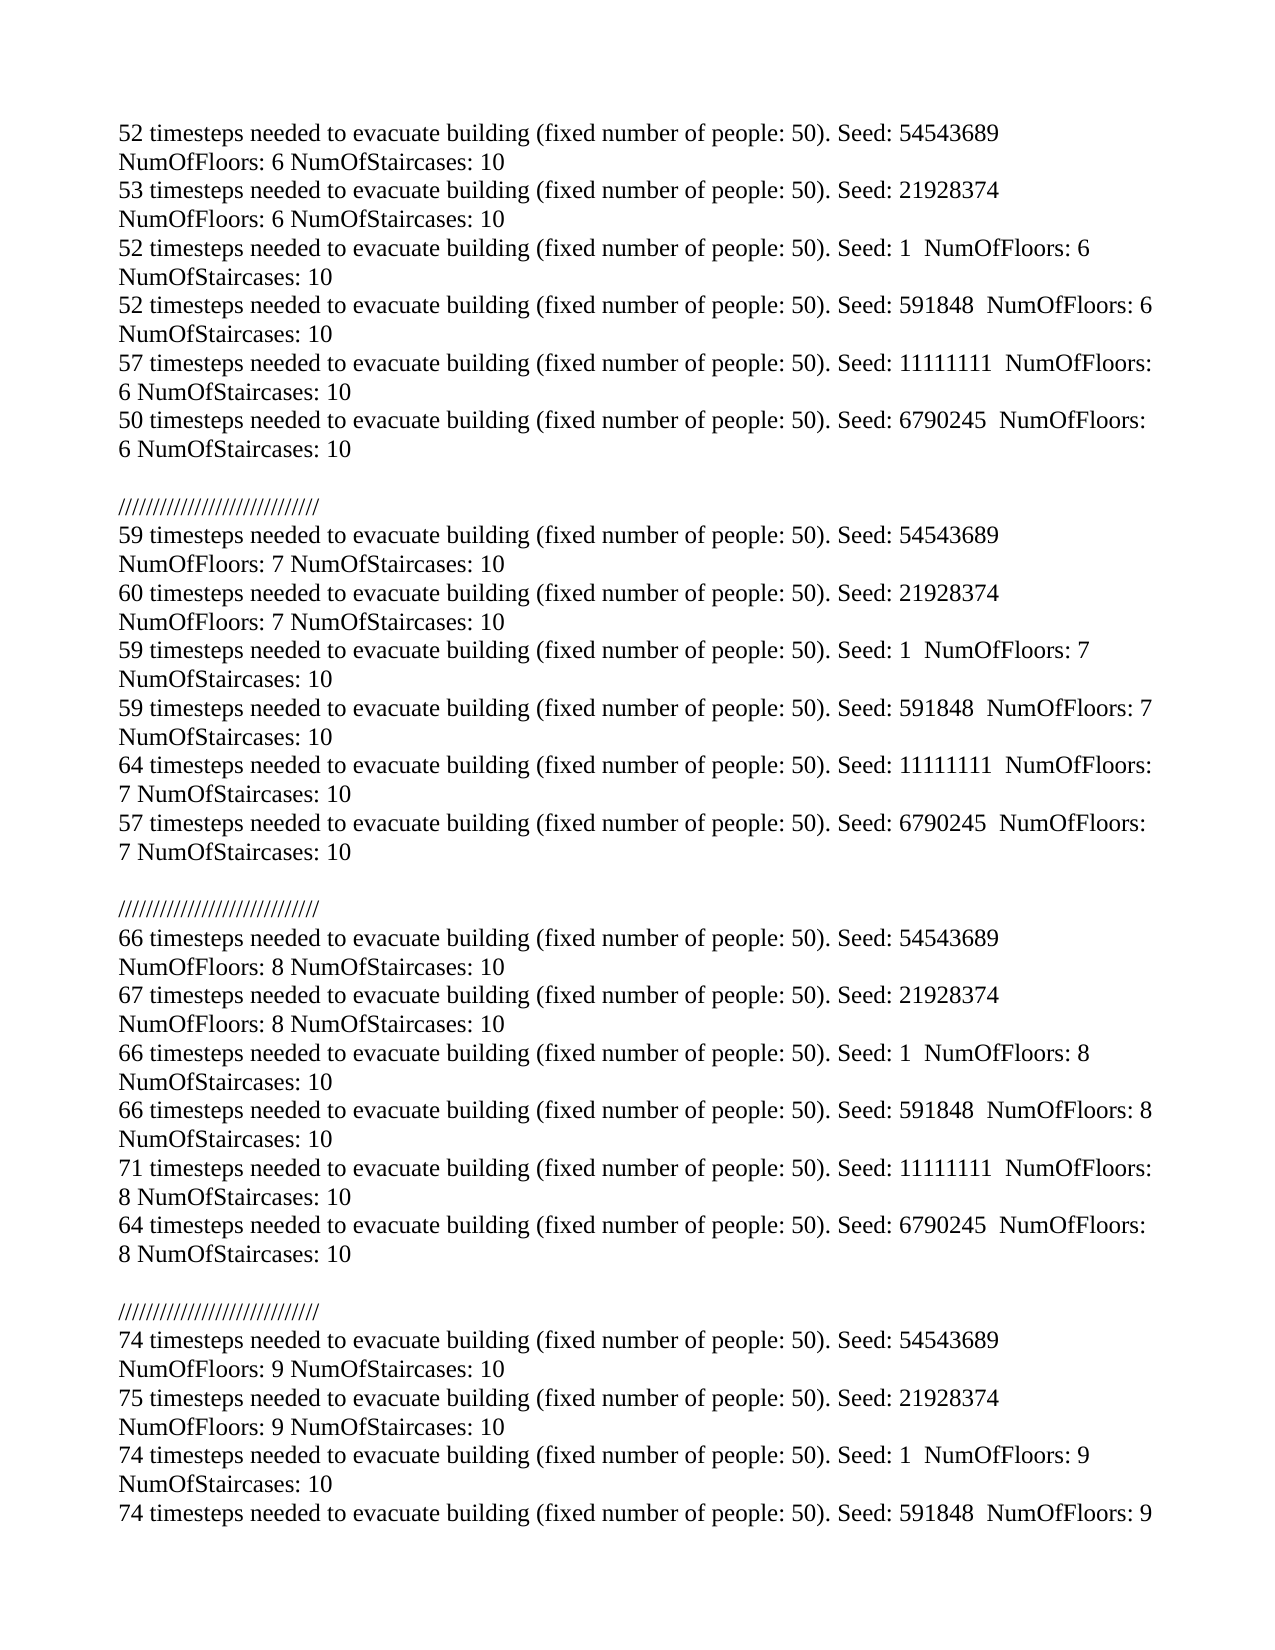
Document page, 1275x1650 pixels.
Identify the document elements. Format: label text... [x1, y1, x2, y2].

text ///////////////////////////// [118, 894, 1157, 923]
text 71 timesteps needed to evacuate building (fixed number of people: 50). Seed: 11111111 NumOfFloors: 8 NumOfStaircases: 10 [118, 1153, 1157, 1211]
text 57 timesteps needed to evacuate building (fixed number of people: 50). Seed: 11111111 NumOfFloors: 6 NumOfStaircases: 10 [118, 348, 1157, 406]
text 59 timesteps needed to evacuate building (fixed number of people: 50). Seed: 591848 NumOfFloors: 7 NumOfStaircases: 10 [118, 693, 1157, 751]
text 52 timesteps needed to evacuate building (fixed number of people: 50). Seed: 1 NumOfFloors: 6 NumOfStaircases: 10 [118, 233, 1157, 291]
text 74 timesteps needed to evacuate building (fixed number of people: 50). Seed: 1 NumOfFloors: 9 NumOfStaircases: 10 [118, 1441, 1157, 1498]
text 66 timesteps needed to evacuate building (fixed number of people: 50). Seed: 54543689 NumOfFloors: 8 NumOfStaircases: 10 [118, 923, 1157, 981]
text 74 timesteps needed to evacuate building (fixed number of people: 50). Seed: 54543689 NumOfFloors: 9 NumOfStaircases: 10 [118, 1326, 1157, 1383]
text 66 timesteps needed to evacuate building (fixed number of people: 50). Seed: 1 NumOfFloors: 8 NumOfStaircases: 10 [118, 1038, 1157, 1096]
text 52 timesteps needed to evacuate building (fixed number of people: 50). Seed: 54543689 NumOfFloors: 6 NumOfStaircases: 10 [118, 118, 1157, 176]
text 67 timesteps needed to evacuate building (fixed number of people: 50). Seed: 21928374 NumOfFloors: 8 NumOfStaircases: 10 [118, 981, 1157, 1038]
text 59 timesteps needed to evacuate building (fixed number of people: 50). Seed: 1 NumOfFloors: 7 NumOfStaircases: 10 [118, 636, 1157, 693]
text 60 timesteps needed to evacuate building (fixed number of people: 50). Seed: 21928374 NumOfFloors: 7 NumOfStaircases: 10 [118, 578, 1157, 636]
text 53 timesteps needed to evacuate building (fixed number of people: 50). Seed: 21928374 NumOfFloors: 6 NumOfStaircases: 10 [118, 176, 1157, 233]
text 74 timesteps needed to evacuate building (fixed number of people: 50). Seed: 591848 NumOfFloors: 9 [118, 1498, 1157, 1527]
text 66 timesteps needed to evacuate building (fixed number of people: 50). Seed: 591848 NumOfFloors: 8 NumOfStaircases: 10 [118, 1096, 1157, 1153]
text 64 timesteps needed to evacuate building (fixed number of people: 50). Seed: 11111111 NumOfFloors: 7 NumOfStaircases: 10 [118, 751, 1157, 808]
text 59 timesteps needed to evacuate building (fixed number of people: 50). Seed: 54543689 NumOfFloors: 7 NumOfStaircases: 10 [118, 521, 1157, 578]
text ///////////////////////////// [118, 1297, 1157, 1326]
text 50 timesteps needed to evacuate building (fixed number of people: 50). Seed: 6790245 NumOfFloors: 6 NumOfStaircases: 10 [118, 406, 1157, 463]
text 75 timesteps needed to evacuate building (fixed number of people: 50). Seed: 21928374 NumOfFloors: 9 NumOfStaircases: 10 [118, 1383, 1157, 1441]
text 57 timesteps needed to evacuate building (fixed number of people: 50). Seed: 6790245 NumOfFloors: 7 NumOfStaircases: 10 [118, 808, 1157, 866]
text 64 timesteps needed to evacuate building (fixed number of people: 50). Seed: 6790245 NumOfFloors: 8 NumOfStaircases: 10 [118, 1211, 1157, 1268]
text ///////////////////////////// [118, 492, 1157, 521]
text 52 timesteps needed to evacuate building (fixed number of people: 50). Seed: 591848 NumOfFloors: 6 NumOfStaircases: 10 [118, 291, 1157, 348]
